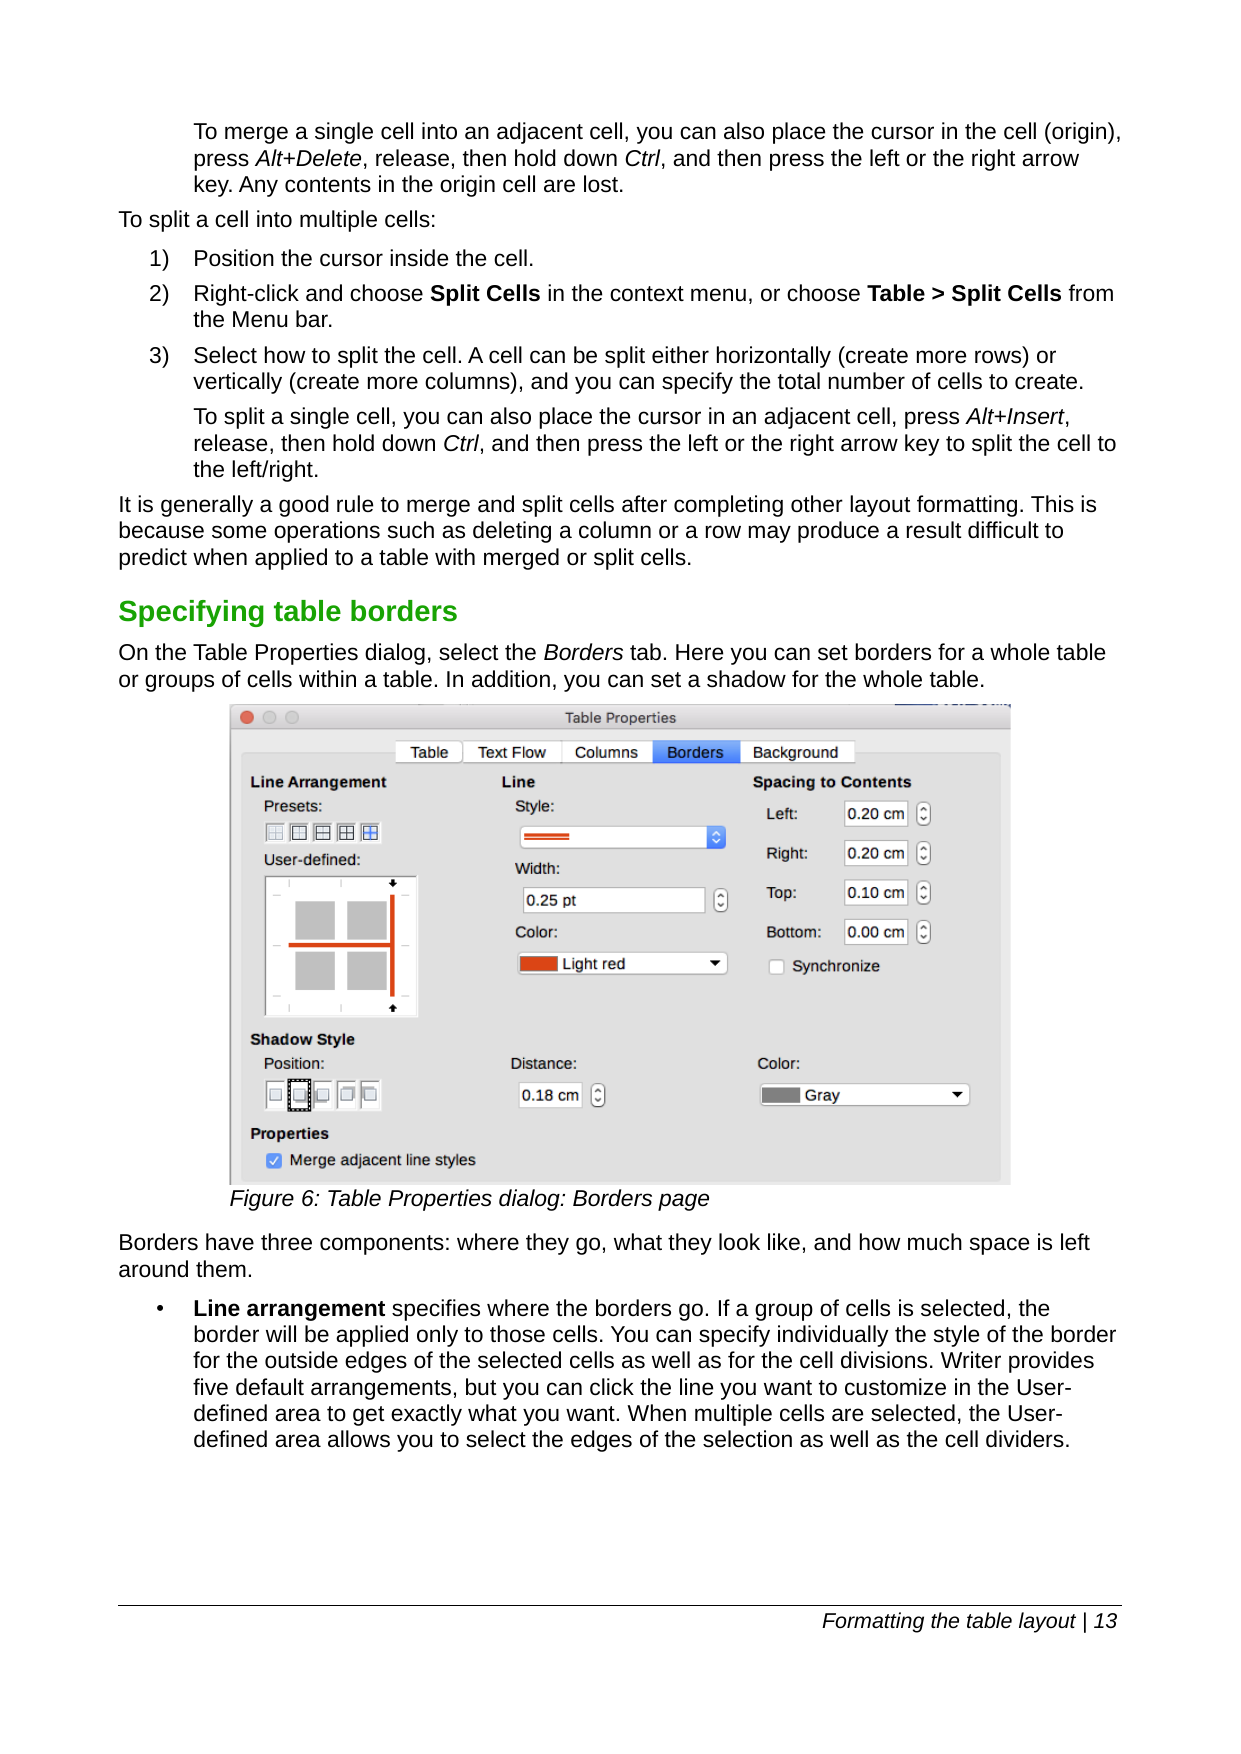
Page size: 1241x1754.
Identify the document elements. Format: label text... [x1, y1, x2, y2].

text On the Table Properties dialog, select the Borders tab. Here you can set borders for a whole table or groups of cells within a table. In addition, you can set a shadow for the whole table. [118, 639, 1122, 692]
subtitle Specifying table borders [118, 594, 1122, 627]
list To split a single cell, you can also place the cursor in an adjacent cell, press Alt+Insert, release, then hold down Ctrl, and then press the left or the right arrow key to split the cell to the left/right. [193, 403, 1122, 482]
text Figure 6: Table Properties dialog: Borders page [229, 1185, 1011, 1211]
list Borders have three components: where they go, what they look like, and how much space is left around them. [118, 1229, 1122, 1282]
text It is generally a good rule to merge and split cells after completing other layout formatting. This is because some operations such as deleting a column or a row may produce a result difficult to predict when applied to a table with merged or split cells. [118, 491, 1122, 570]
list Line arrangement specifies where the borders go. If a group of cells is selected, the border will be applied only to those cells. You can specify individually the style of the border for the outside edges of the selected cells as well as for the cell divisions. Writer provides five default arrangements, but you can click the line you want to customize in the User-defined area to get exactly what you want. When multiple cells are selected, the User-defined area allows you to select the edges of the selection as well as the cell dividers. [156, 1294, 1122, 1453]
list To split a cell into multiple cells: [118, 206, 1122, 232]
list Select how to split the cell. A cell can be split either horizontally (create more rows) or vertically (create more columns), and you can specify the total number of cells to create. [169, 342, 1122, 394]
list Position the cursor inside the cell. [169, 245, 1122, 271]
list Right-click and choose Split Cells in the context menu, or choose Table > Split Cells from the Menu bar. [169, 280, 1122, 333]
list To merge a single cell into an adjacent cell, you can also place the cursor in the cell (origin), press Alt+Delete, release, then hold down Ctrl, and then press the left or the right arrow key. Any contents in the origin cell are lost. [193, 118, 1122, 197]
picture [229, 704, 1011, 1185]
